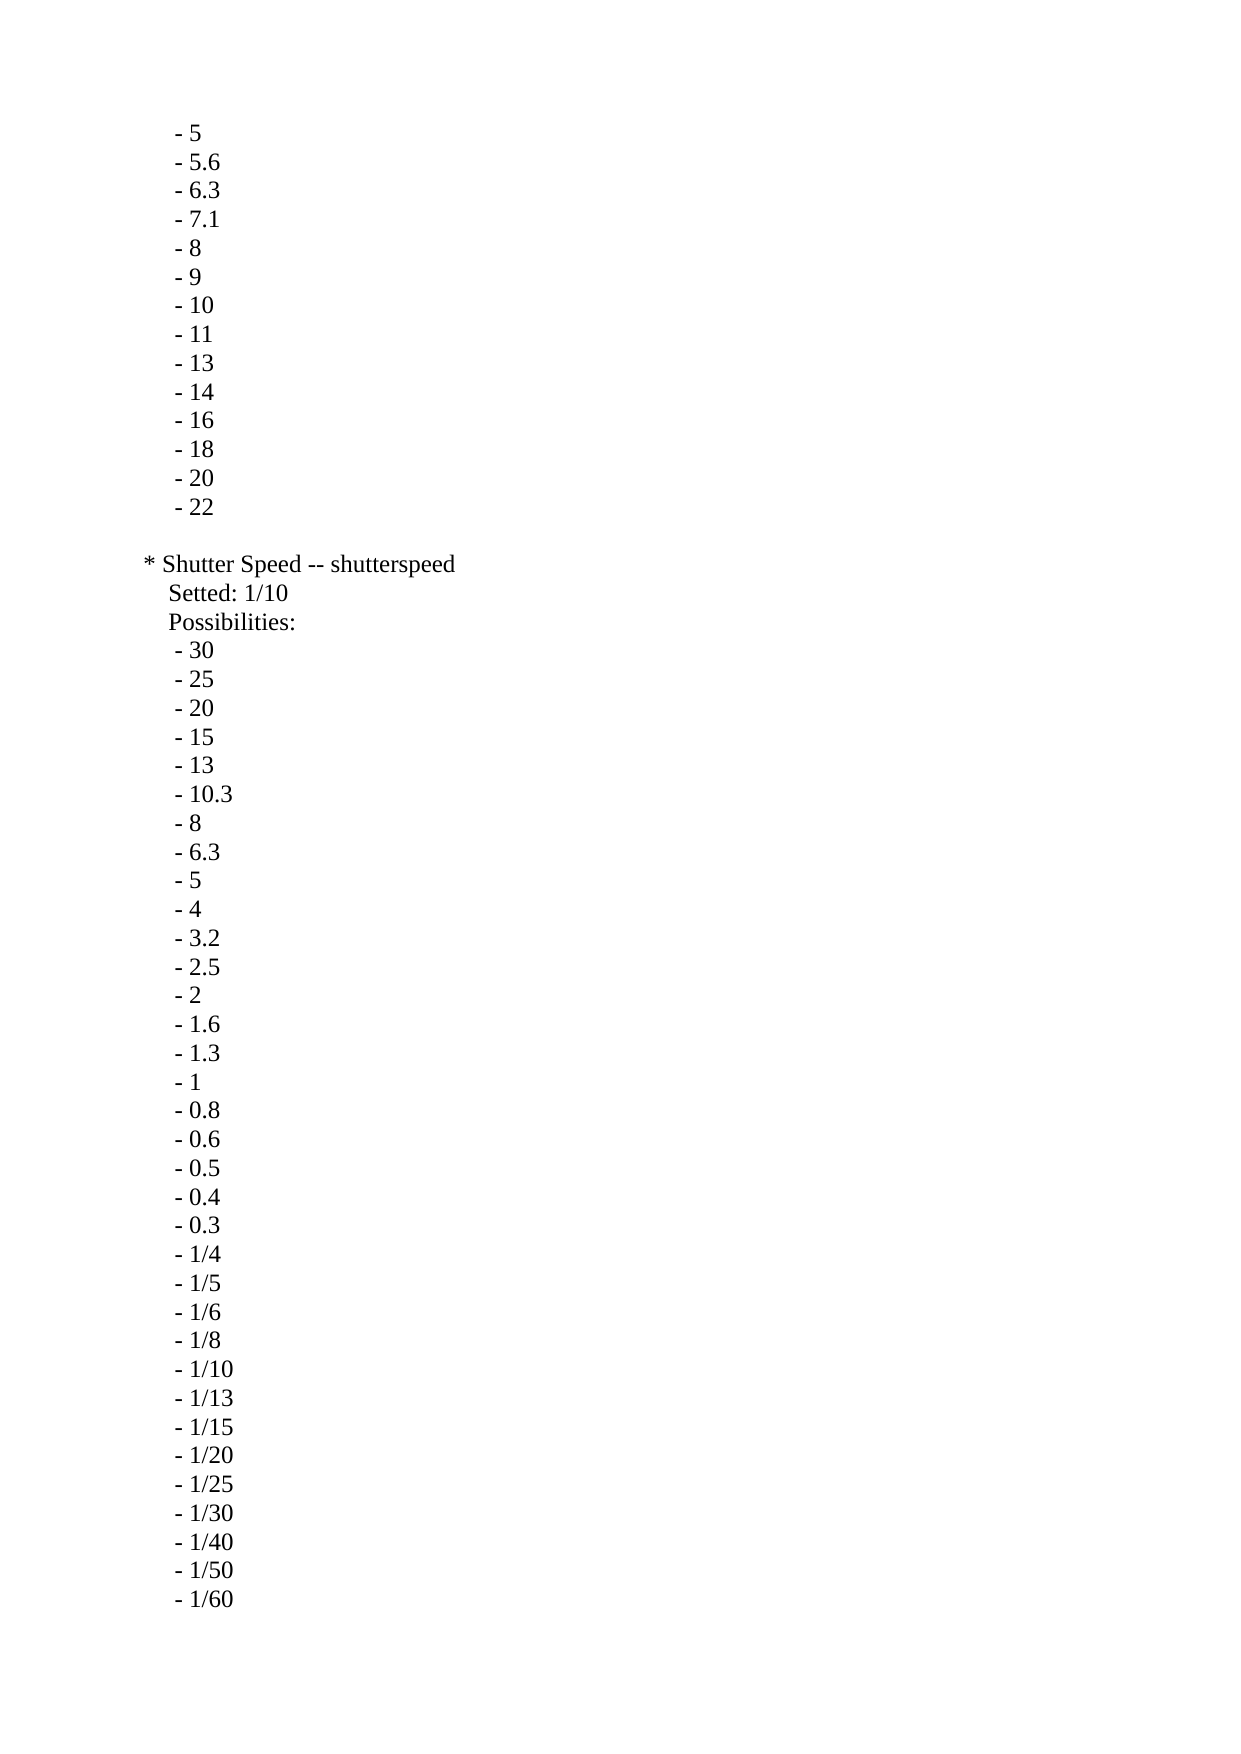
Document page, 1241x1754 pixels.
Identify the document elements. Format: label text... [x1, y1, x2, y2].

text - 1/50 [118, 1556, 1122, 1584]
text - 0.4 [118, 1182, 1122, 1211]
text - 1/10 [118, 1354, 1122, 1383]
text - 5.6 [118, 147, 1122, 176]
text - 13 [118, 751, 1122, 779]
text - 1/13 [118, 1383, 1122, 1412]
text - 8 [118, 808, 1122, 837]
text - 0.8 [118, 1096, 1122, 1124]
text - 1/40 [118, 1527, 1122, 1556]
text - 1.3 [118, 1038, 1122, 1067]
text - 1/15 [118, 1412, 1122, 1441]
text - 16 [118, 406, 1122, 434]
text - 11 [118, 319, 1122, 348]
text - 10 [118, 291, 1122, 319]
text - 2 [118, 981, 1122, 1009]
text - 2.5 [118, 952, 1122, 981]
text - 8 [118, 233, 1122, 262]
text - 15 [118, 722, 1122, 751]
text - 10.3 [118, 779, 1122, 808]
text - 9 [118, 262, 1122, 291]
text - 1/6 [118, 1297, 1122, 1326]
text - 3.2 [118, 923, 1122, 952]
text - 30 [118, 636, 1122, 664]
text - 1/30 [118, 1498, 1122, 1527]
text Possibilities: [118, 607, 1122, 636]
text - 5 [118, 118, 1122, 147]
text - 4 [118, 894, 1122, 923]
text - 18 [118, 434, 1122, 463]
text - 20 [118, 463, 1122, 492]
text - 1/5 [118, 1268, 1122, 1297]
text - 1/25 [118, 1469, 1122, 1498]
text Setted: 1/10 [118, 578, 1122, 607]
text - 20 [118, 693, 1122, 722]
text - 22 [118, 492, 1122, 521]
text - 5 [118, 866, 1122, 894]
text - 0.5 [118, 1153, 1122, 1182]
text - 1 [118, 1067, 1122, 1096]
text - 0.3 [118, 1211, 1122, 1239]
text - 1/20 [118, 1441, 1122, 1469]
text - 1/60 [118, 1584, 1122, 1613]
text - 6.3 [118, 176, 1122, 204]
text - 14 [118, 377, 1122, 406]
text * Shutter Speed -- shutterspeed [118, 549, 1122, 578]
text - 7.1 [118, 204, 1122, 233]
text - 6.3 [118, 837, 1122, 866]
text - 1/8 [118, 1326, 1122, 1354]
text - 1/4 [118, 1239, 1122, 1268]
text - 1.6 [118, 1009, 1122, 1038]
text - 25 [118, 664, 1122, 693]
text - 0.6 [118, 1124, 1122, 1153]
text - 13 [118, 348, 1122, 377]
